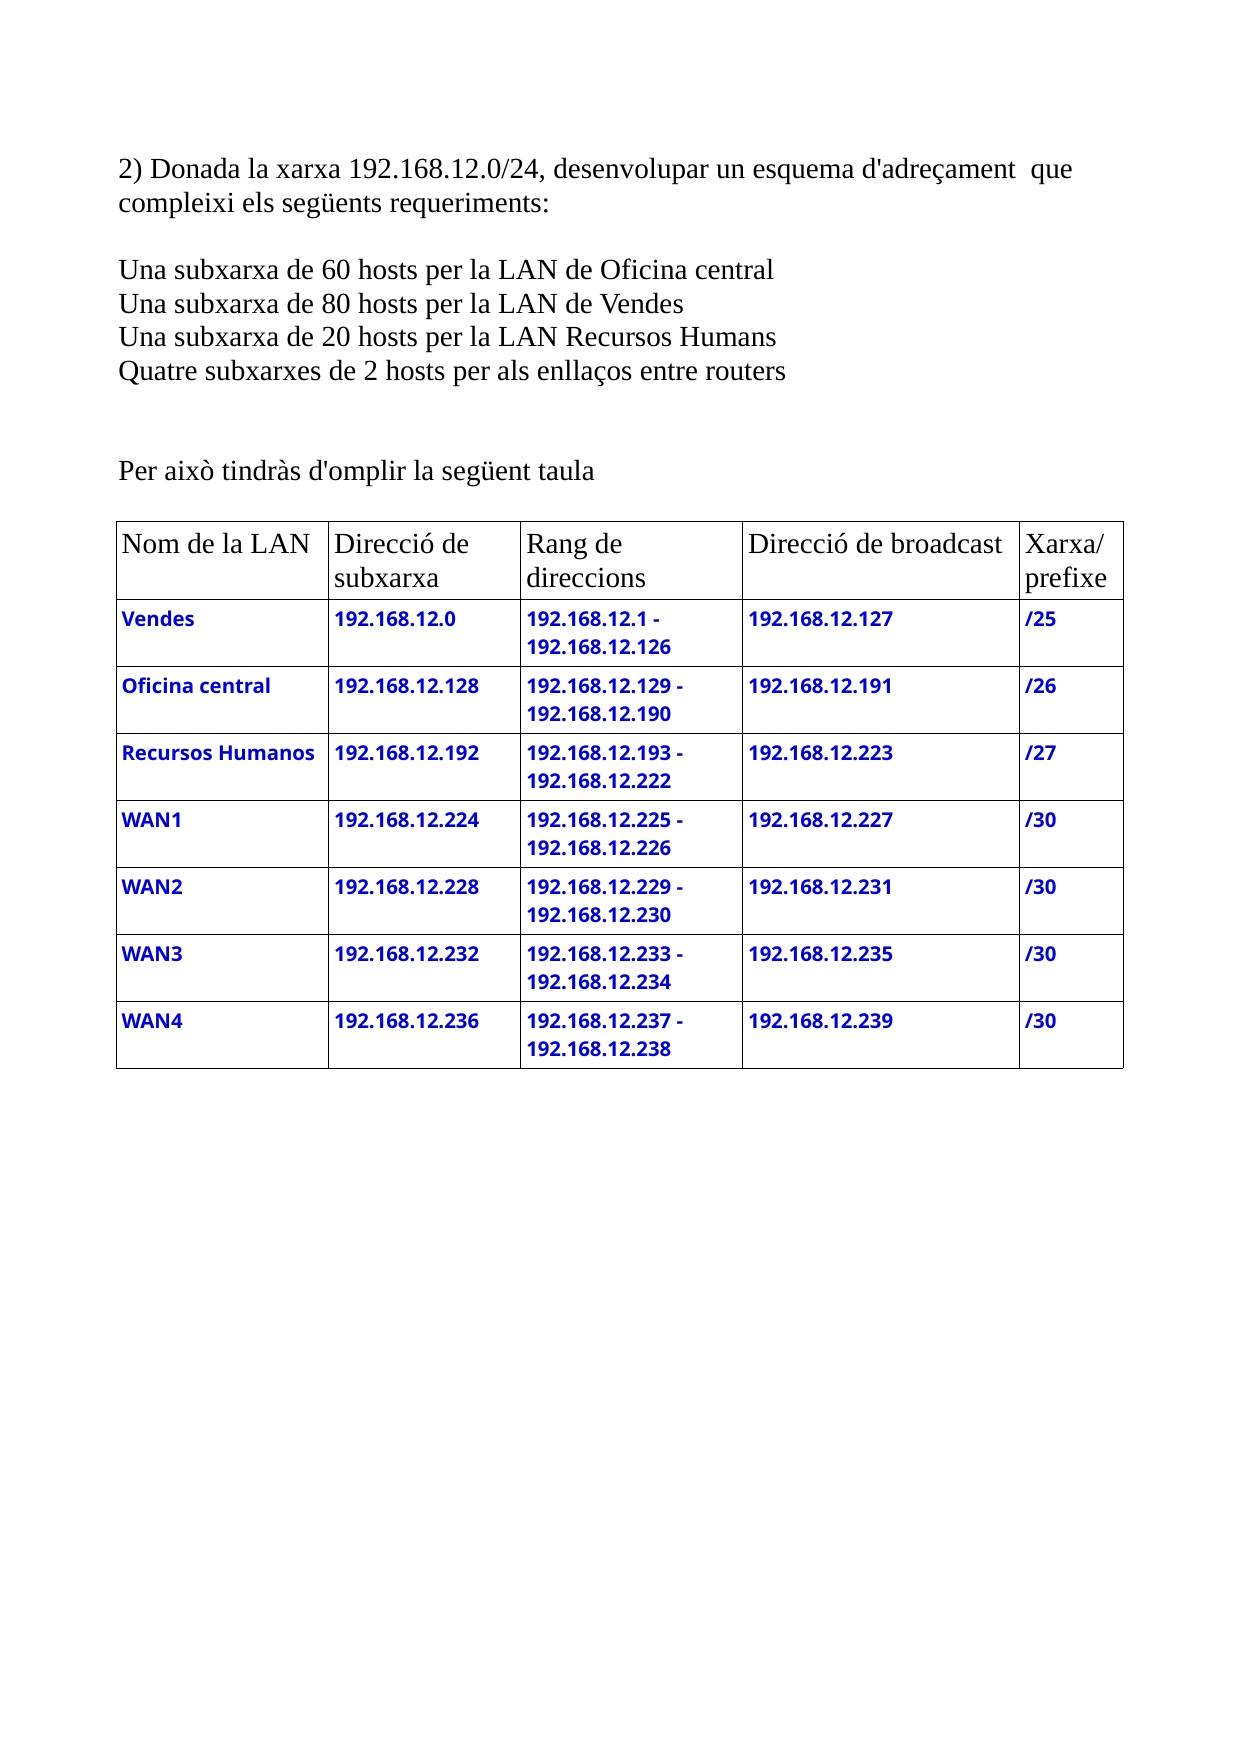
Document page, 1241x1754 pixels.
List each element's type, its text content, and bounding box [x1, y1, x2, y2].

table_cell WAN4 [117, 1002, 328, 1068]
table_cell /30 [1020, 1002, 1123, 1068]
table_cell /30 [1020, 935, 1123, 1001]
table_cell Recursos Humanos [117, 734, 328, 800]
table_cell 192.168.12.192 [329, 734, 520, 800]
table_header Direcció de broadcast [743, 522, 1019, 599]
table_cell 192.168.12.128 [329, 667, 520, 733]
text Per això tindràs d'omplir la següent taula [118, 453, 1122, 487]
table_cell /30 [1020, 868, 1123, 934]
table_cell 192.168.12.231 [743, 868, 1019, 934]
table_cell /30 [1020, 801, 1123, 867]
table_header Direcció de subxarxa [329, 522, 520, 599]
table_header Rang de direccions [521, 522, 742, 599]
table_cell /25 [1020, 600, 1123, 666]
table_cell 192.168.12.127 [743, 600, 1019, 666]
table_cell WAN3 [117, 935, 328, 1001]
table_cell 192.168.12.232 [329, 935, 520, 1001]
table_cell 192.168.12.227 [743, 801, 1019, 867]
table_cell 192.168.12.237 - 192.168.12.238 [521, 1002, 742, 1068]
table_cell Oficina central [117, 667, 328, 733]
table_cell WAN2 [117, 868, 328, 934]
table_cell 192.168.12.235 [743, 935, 1019, 1001]
table_cell 192.168.12.233 - 192.168.12.234 [521, 935, 742, 1001]
table_cell 192.168.12.223 [743, 734, 1019, 800]
table_cell Vendes [117, 600, 328, 666]
table_cell 192.168.12.191 [743, 667, 1019, 733]
table_cell 192.168.12.224 [329, 801, 520, 867]
table_cell 192.168.12.229 - 192.168.12.230 [521, 868, 742, 934]
table_cell 192.168.12.0 [329, 600, 520, 666]
table_header Nom de la LAN [117, 522, 328, 599]
table_cell /27 [1020, 734, 1123, 800]
table_cell WAN1 [117, 801, 328, 867]
table_cell 192.168.12.193 - 192.168.12.222 [521, 734, 742, 800]
table_cell 192.168.12.1 - 192.168.12.126 [521, 600, 742, 666]
text 2) Donada la xarxa 192.168.12.0/24, desenvolupar un esquema d'adreçament que compleixi els següents requeriments: Una subxarxa de 60 hosts per la LAN de Oficina central Una subxarxa de 80 hosts per la LAN de Vendes Una subxarxa de 20 hosts per la LAN Recursos Humans Quatre subxarxes de 2 hosts per als enllaços entre routers [118, 152, 1122, 386]
table_header Xarxa/prefixe [1020, 522, 1123, 599]
table_cell 192.168.12.239 [743, 1002, 1019, 1068]
table_cell 192.168.12.225 - 192.168.12.226 [521, 801, 742, 867]
table_cell 192.168.12.236 [329, 1002, 520, 1068]
table_cell /26 [1020, 667, 1123, 733]
table_cell 192.168.12.129 - 192.168.12.190 [521, 667, 742, 733]
table_cell 192.168.12.228 [329, 868, 520, 934]
